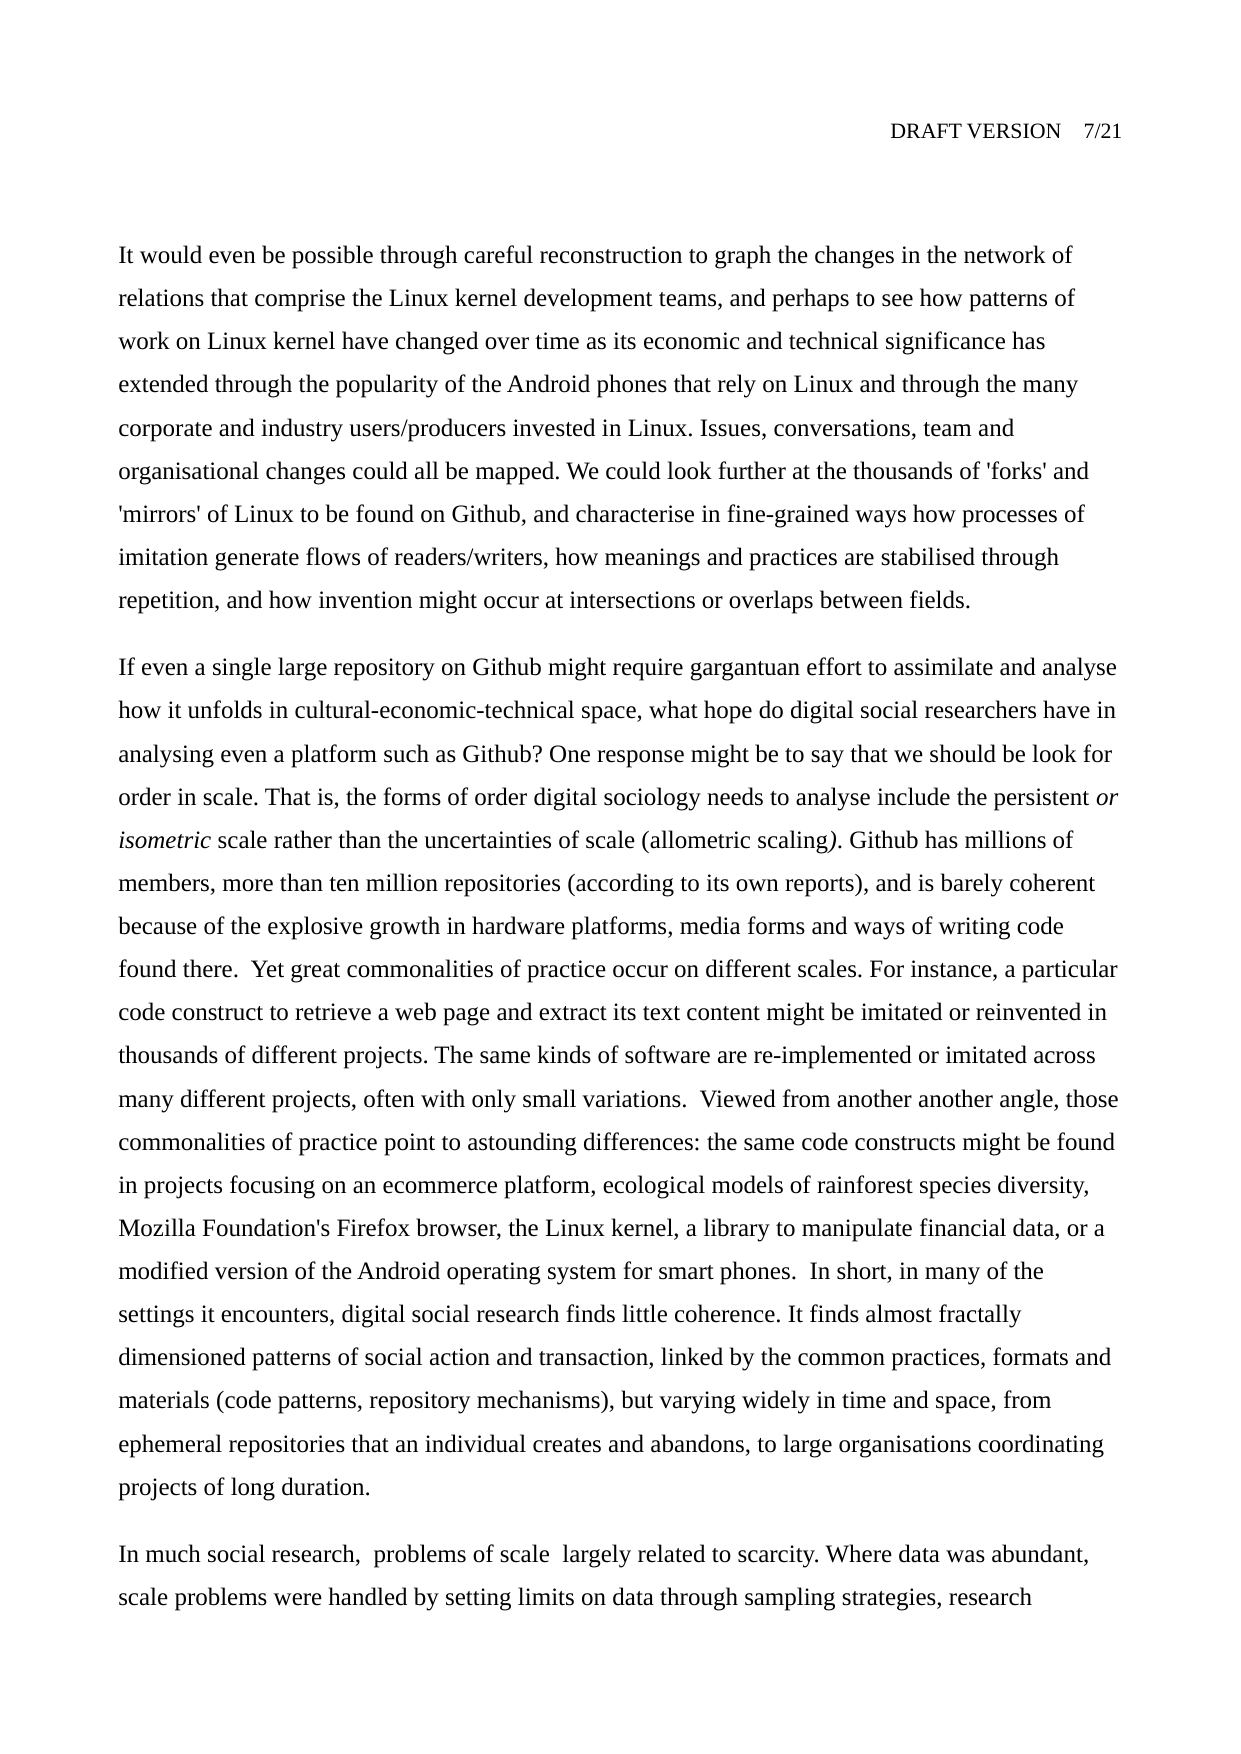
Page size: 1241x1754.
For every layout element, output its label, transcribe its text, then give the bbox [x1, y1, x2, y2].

text It would even be possible through careful reconstruction to graph the changes in the network of relations that comprise the Linux kernel development teams, and perhaps to see how patterns of work on Linux kernel have changed over time as its economic and technical significance has extended through the popularity of the Android phones that rely on Linux and through the many corporate and industry users/producers invested in Linux. Issues, conversations, team and organisational changes could all be mapped. We could look further at the thousands of 'forks' and 'mirrors' of Linux to be found on Github, and characterise in fine-grained ways how processes of imitation generate flows of readers/writers, how meanings and practices are stabilised through repetition, and how invention might occur at intersections or overlaps between fields. [118, 240, 1122, 614]
text In much social research, problems of scale largely related to scarcity. Where data was abundant, scale problems were handled by setting limits on data through sampling strategies, research [118, 1539, 1122, 1611]
text If even a single large repository on Github might require gargantuan effort to assimilate and analyse how it unfolds in cultural-economic-technical space, what hope do digital social researchers have in analysing even a platform such as Github? One response might be to say that we should be look for order in scale. That is, the forms of order digital sociology needs to analyse include the persistent or isometric scale rather than the uncertainties of scale (allometric scaling). Github has millions of members, more than ten million repositories (according to its own reports), and is barely coherent because of the explosive growth in hardware platforms, media forms and ways of writing code found there. Yet great commonalities of practice occur on different scales. For instance, a particular code construct to retrieve a web page and extract its text content might be imitated or reinvented in thousands of different projects. The same kinds of software are re-implemented or imitated across many different projects, often with only small variations. Viewed from another another angle, those commonalities of practice point to astounding differences: the same code constructs might be found in projects focusing on an ecommerce platform, ecological models of rainforest species diversity, Mozilla Foundation's Firefox browser, the Linux kernel, a library to manipulate financial data, or a modified version of the Android operating system for smart phones. In short, in many of the settings it encounters, digital social research finds little coherence. It finds almost fractally dimensioned patterns of social action and transaction, linked by the common practices, formats and materials (code patterns, repository mechanisms), but varying widely in time and space, from ephemeral repositories that an individual creates and abandons, to large organisations coordinating projects of long duration. [118, 652, 1122, 1501]
